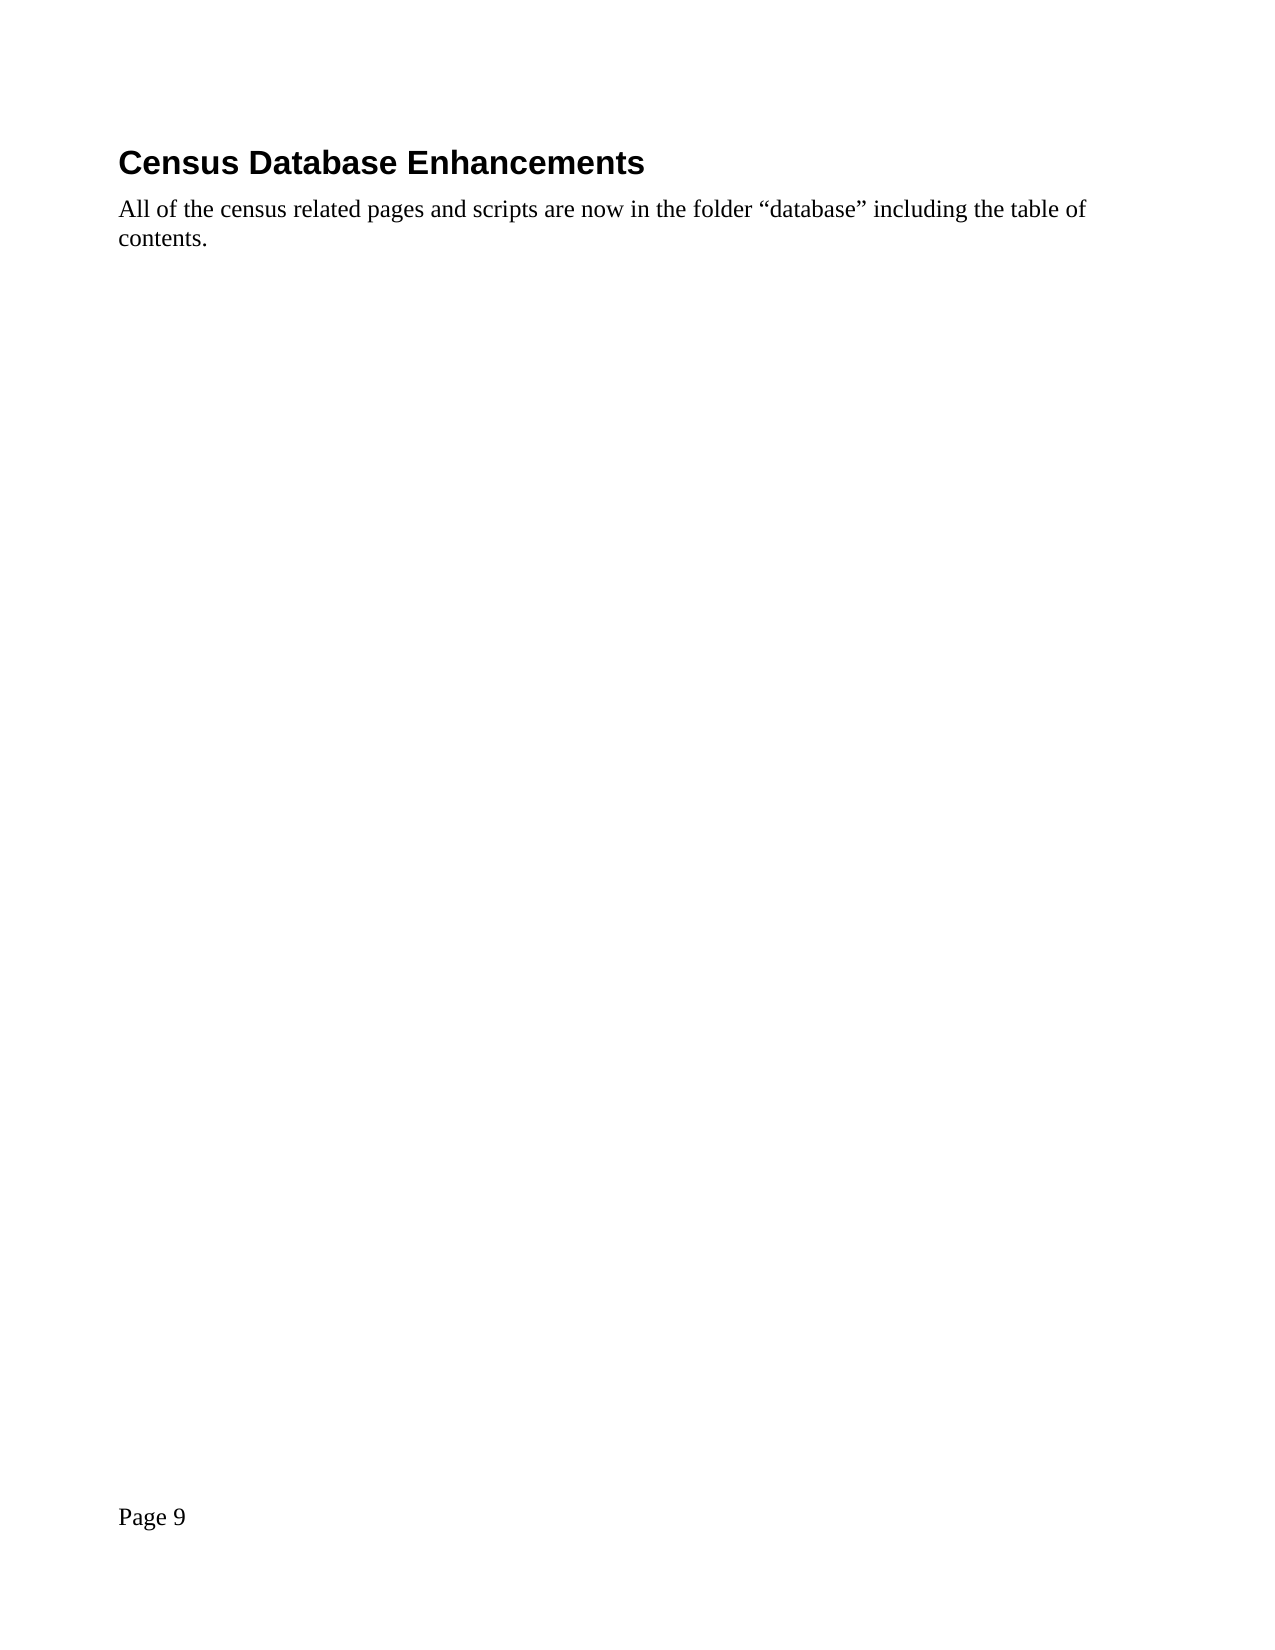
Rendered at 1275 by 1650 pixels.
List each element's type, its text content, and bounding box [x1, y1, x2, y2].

text All of the census related pages and scripts are now in the folder “database” including the table of contents. [118, 194, 1157, 252]
subtitle Census Database Enhancements [118, 143, 1157, 182]
